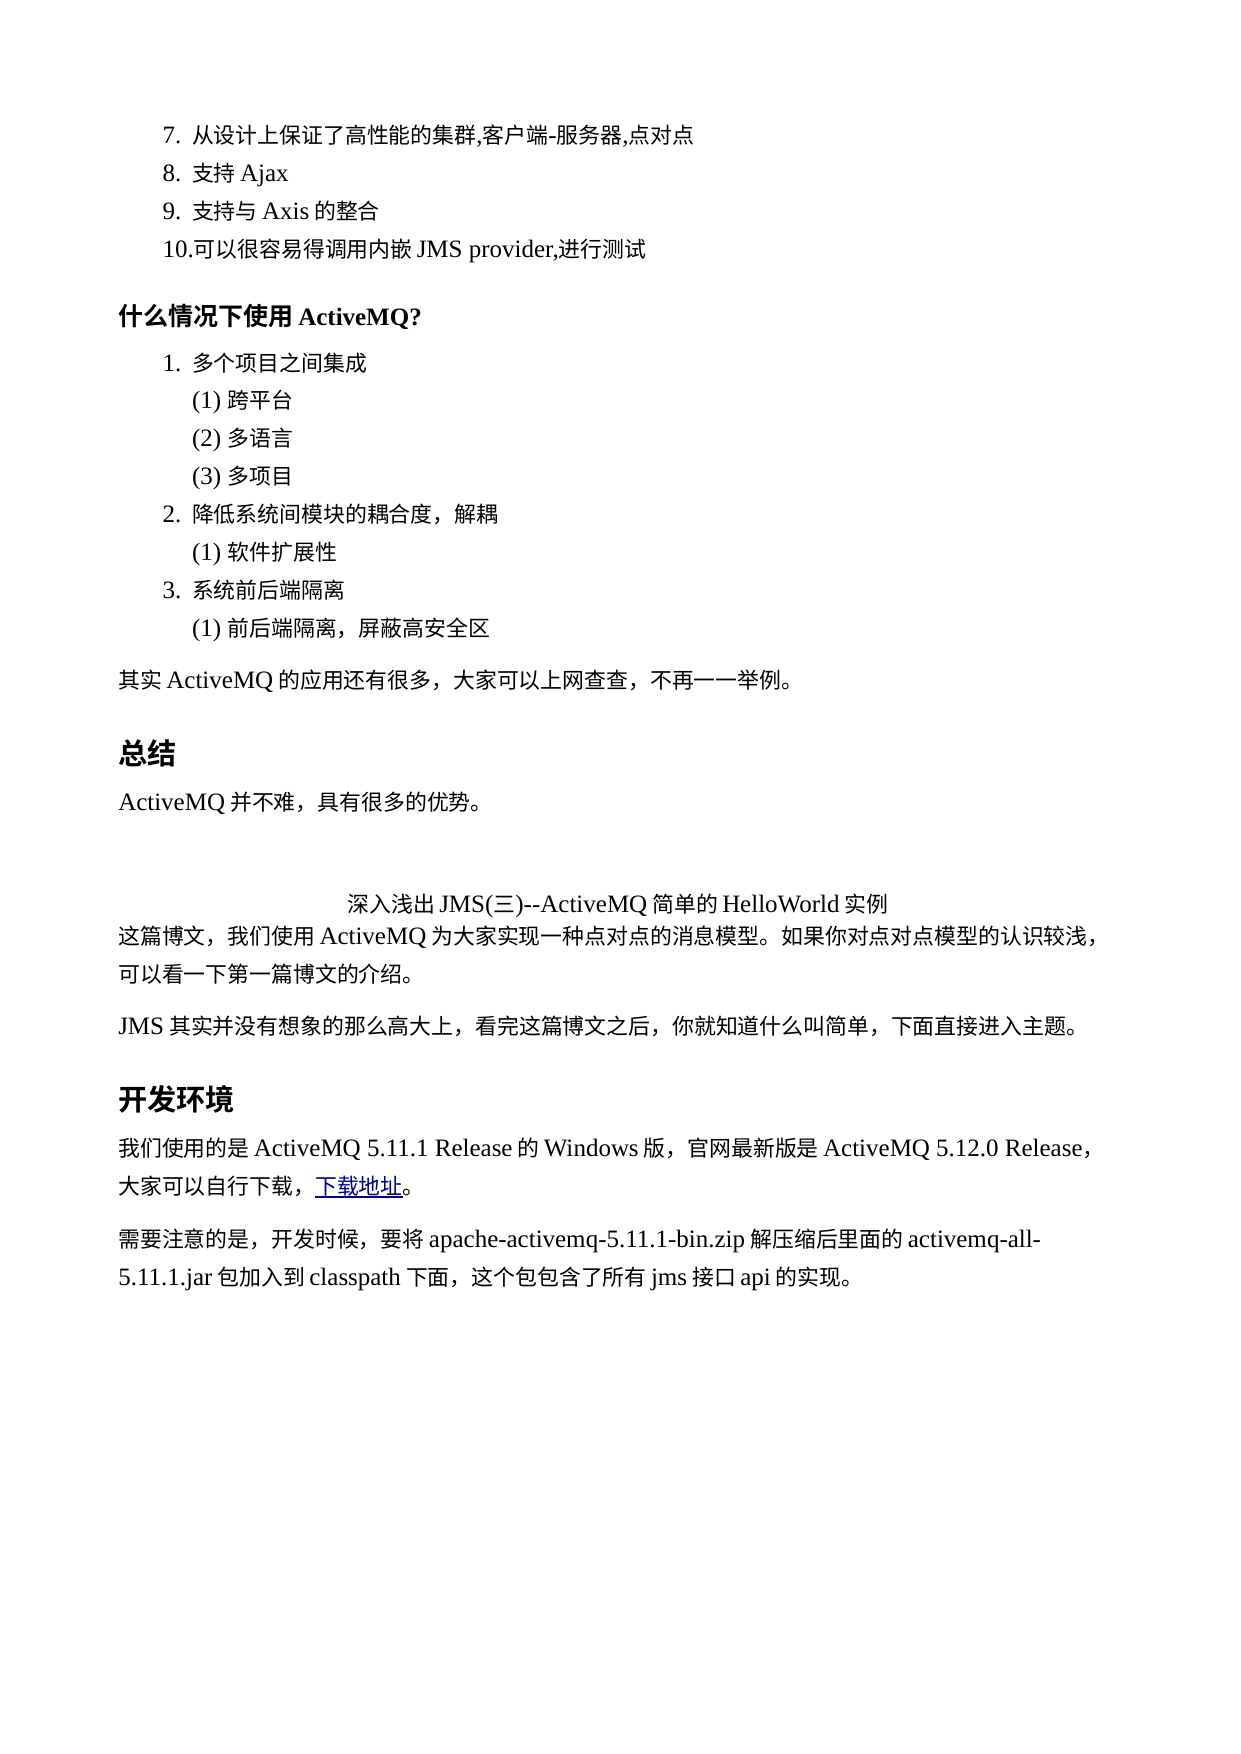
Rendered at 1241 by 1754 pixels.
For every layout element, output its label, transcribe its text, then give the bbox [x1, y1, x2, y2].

subtitle 总结 [118, 731, 1122, 773]
list 降低系统间模块的耦合度，解耦 (1) 软件扩展性 [162, 497, 1122, 567]
list 从设计上保证了高性能的集群,客户端-服务器,点对点 [162, 118, 1122, 150]
text 其实ActiveMQ的应用还有很多，大家可以上网查查，不再一一举例。 [118, 663, 1122, 695]
list 可以很容易得调用内嵌JMS provider,进行测试 [162, 232, 1122, 263]
subtitle 开发环境 [118, 1076, 1122, 1118]
text 我们使用的是ActiveMQ 5.11.1 Release的Windows版，官网最新版是ActiveMQ 5.12.0 Release，大家可以自行下载，下载地址。 [118, 1131, 1122, 1201]
text ActiveMQ并不难，具有很多的优势。 [118, 785, 1122, 817]
text 需要注意的是，开发时候，要将apache-activemq-5.11.1-bin.zip解压缩后里面的activemq-all-5.11.1.jar包加入到classpath下面，这个包包含了所有jms接口api的实现。 [118, 1222, 1122, 1291]
list 支持Ajax [162, 156, 1122, 188]
subtitle 什么情况下使用ActiveMQ? [118, 297, 1122, 333]
list 系统前后端隔离 (1) 前后端隔离，屏蔽高安全区 [162, 573, 1122, 643]
list 支持与Axis的整合 [162, 194, 1122, 226]
text JMS其实并没有想象的那么高大上，看完这篇博文之后，你就知道什么叫简单，下面直接进入主题。 [118, 1009, 1122, 1041]
text 深入浅出JMS(三)--ActiveMQ简单的HelloWorld实例 [118, 887, 1122, 919]
list 多个项目之间集成 (1) 跨平台 (2) 多语言 (3) 多项目 [162, 346, 1122, 491]
text 这篇博文，我们使用ActiveMQ为大家实现一种点对点的消息模型。如果你对点对点模型的认识较浅，可以看一下第一篇博文的介绍。 [118, 919, 1122, 988]
